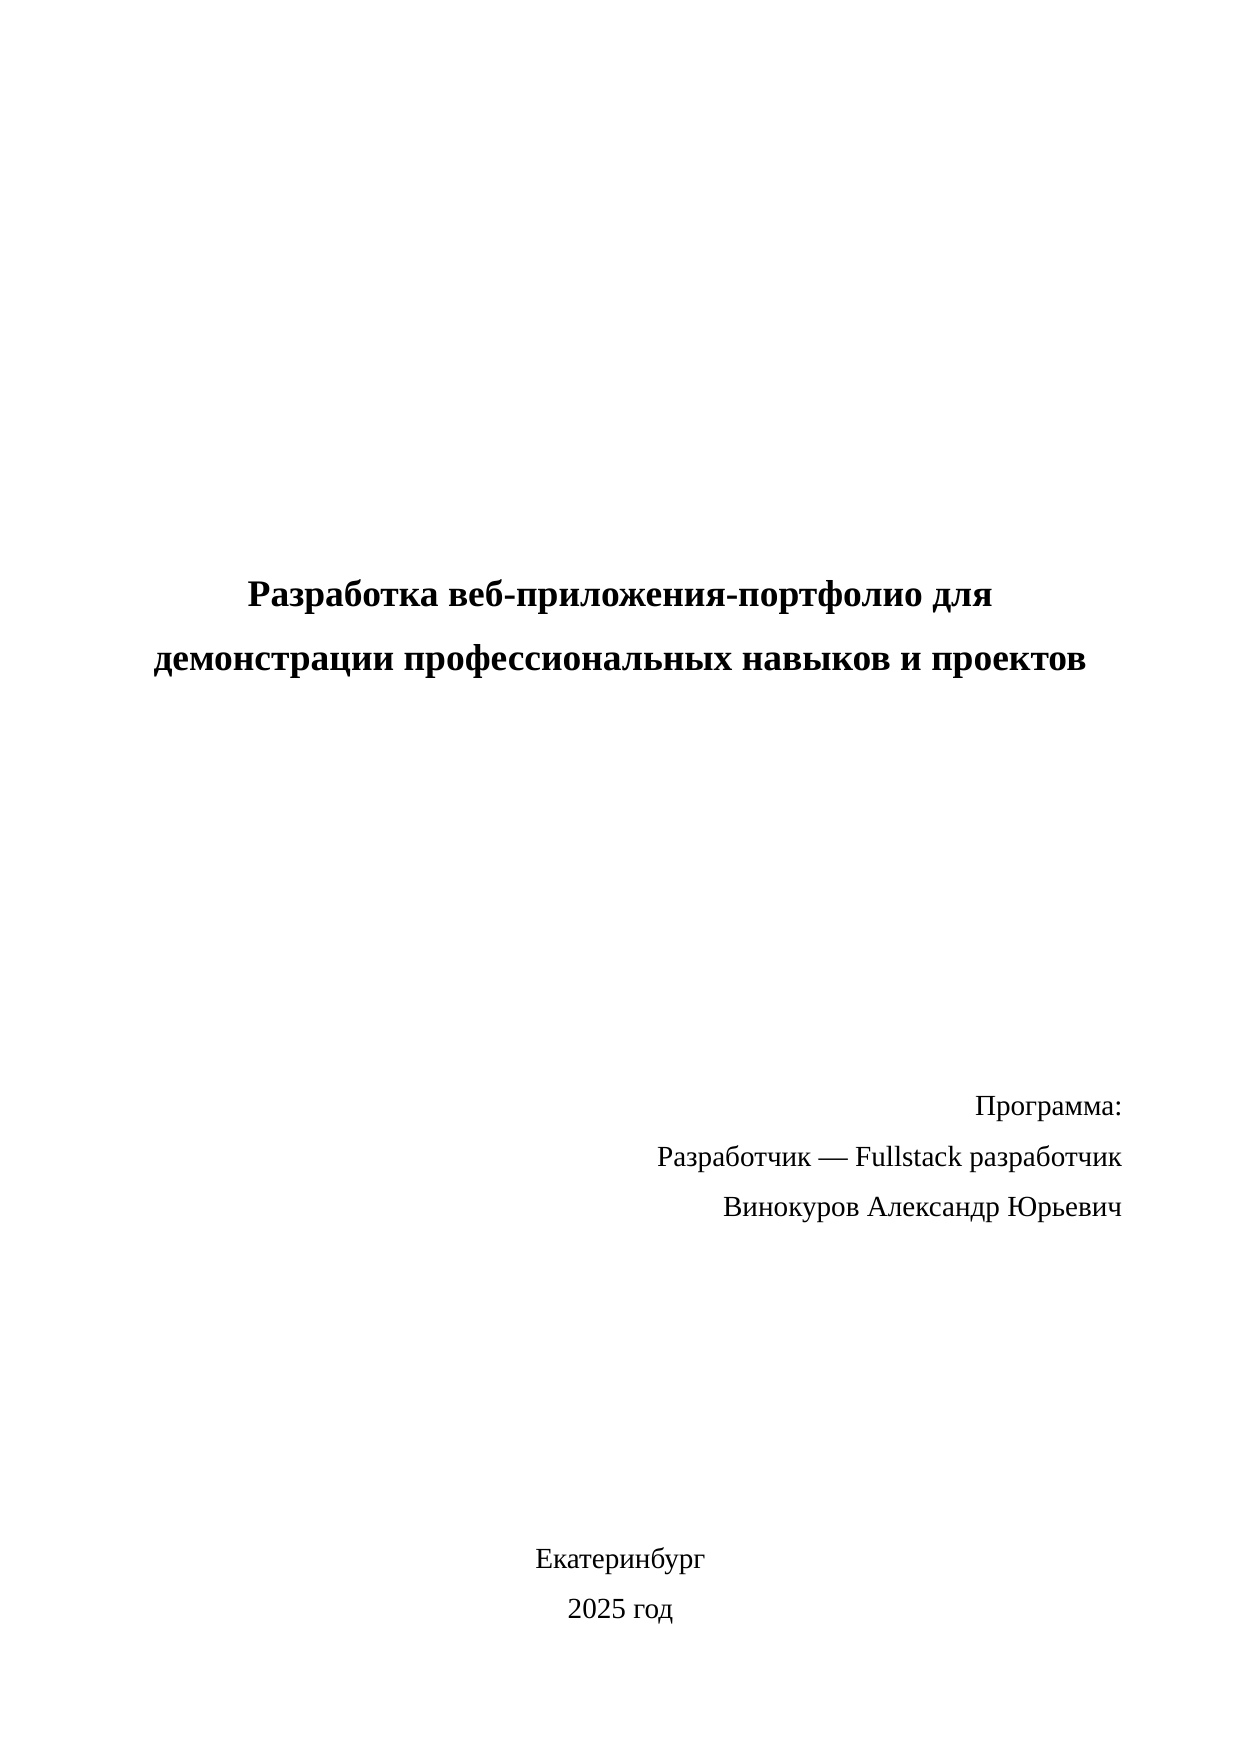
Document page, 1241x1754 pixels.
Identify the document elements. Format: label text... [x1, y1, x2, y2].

text Екатеринбург [118, 1541, 1122, 1575]
text Программа: [118, 1088, 1122, 1122]
text Разработка веб-приложения-портфолио для [118, 571, 1122, 614]
text Винокуров Александр Юрьевич [118, 1189, 1122, 1223]
text Разработчик — Fullstack разработчик [118, 1139, 1122, 1172]
text демонстрации профессиональных навыков и проектов [118, 636, 1122, 679]
text 2025 год [118, 1592, 1122, 1625]
